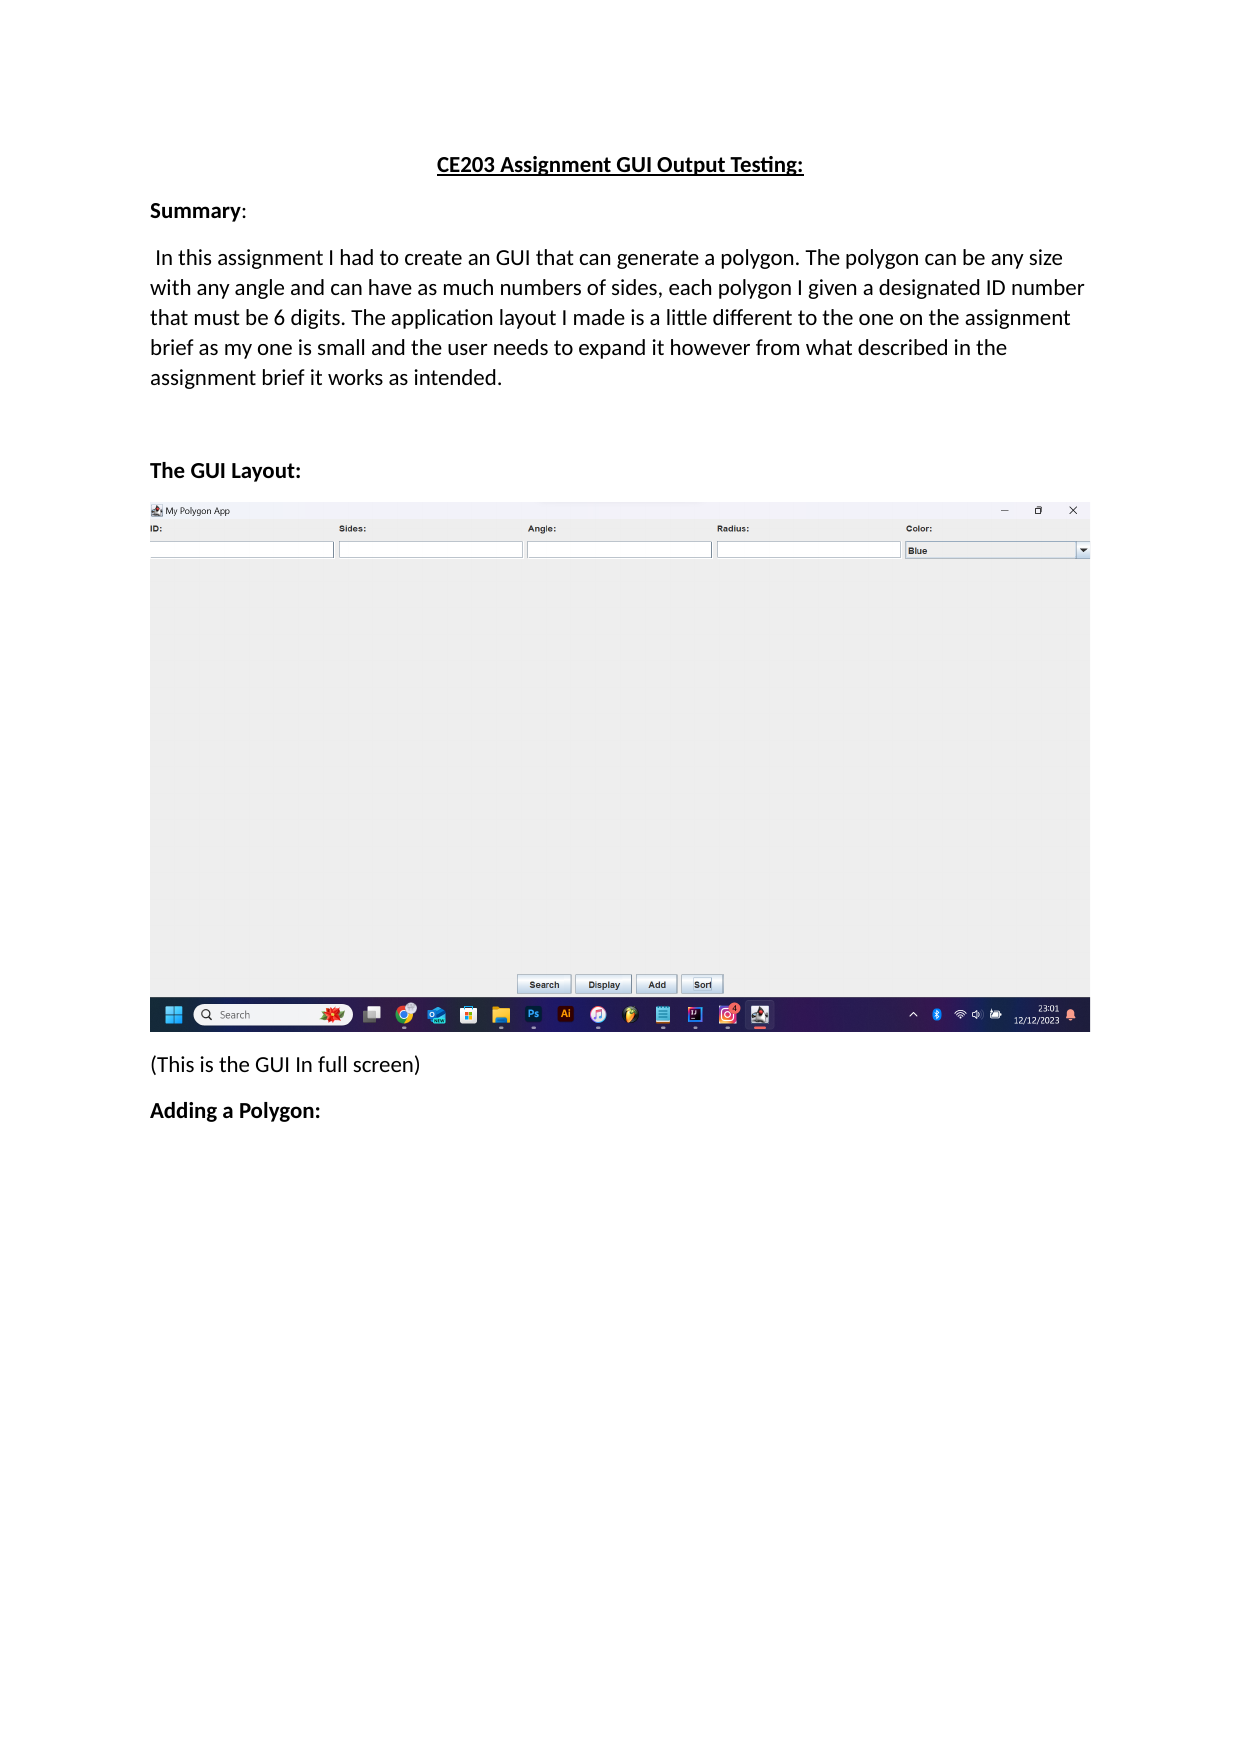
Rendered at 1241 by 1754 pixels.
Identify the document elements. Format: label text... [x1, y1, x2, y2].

text In this assignment I had to create an GUI that can generate a polygon. The polygon can be any size with any angle and can have as much numbers of sides, each polygon I given a designated ID number that must be 6 digits. The application layout I made is a little different to the one on the assignment brief as my one is small and the user needs to expand it however from what described in the assignment brief it works as intended. [150, 243, 1090, 391]
text CE203 Assignment GUI Output Testing: [150, 150, 1090, 178]
text (This is the GUI In full screen) [150, 1050, 1090, 1078]
text Summary: [150, 197, 1090, 224]
text Adding a Polygon: [150, 1096, 1090, 1124]
text The GUI Layout: [150, 456, 1090, 484]
